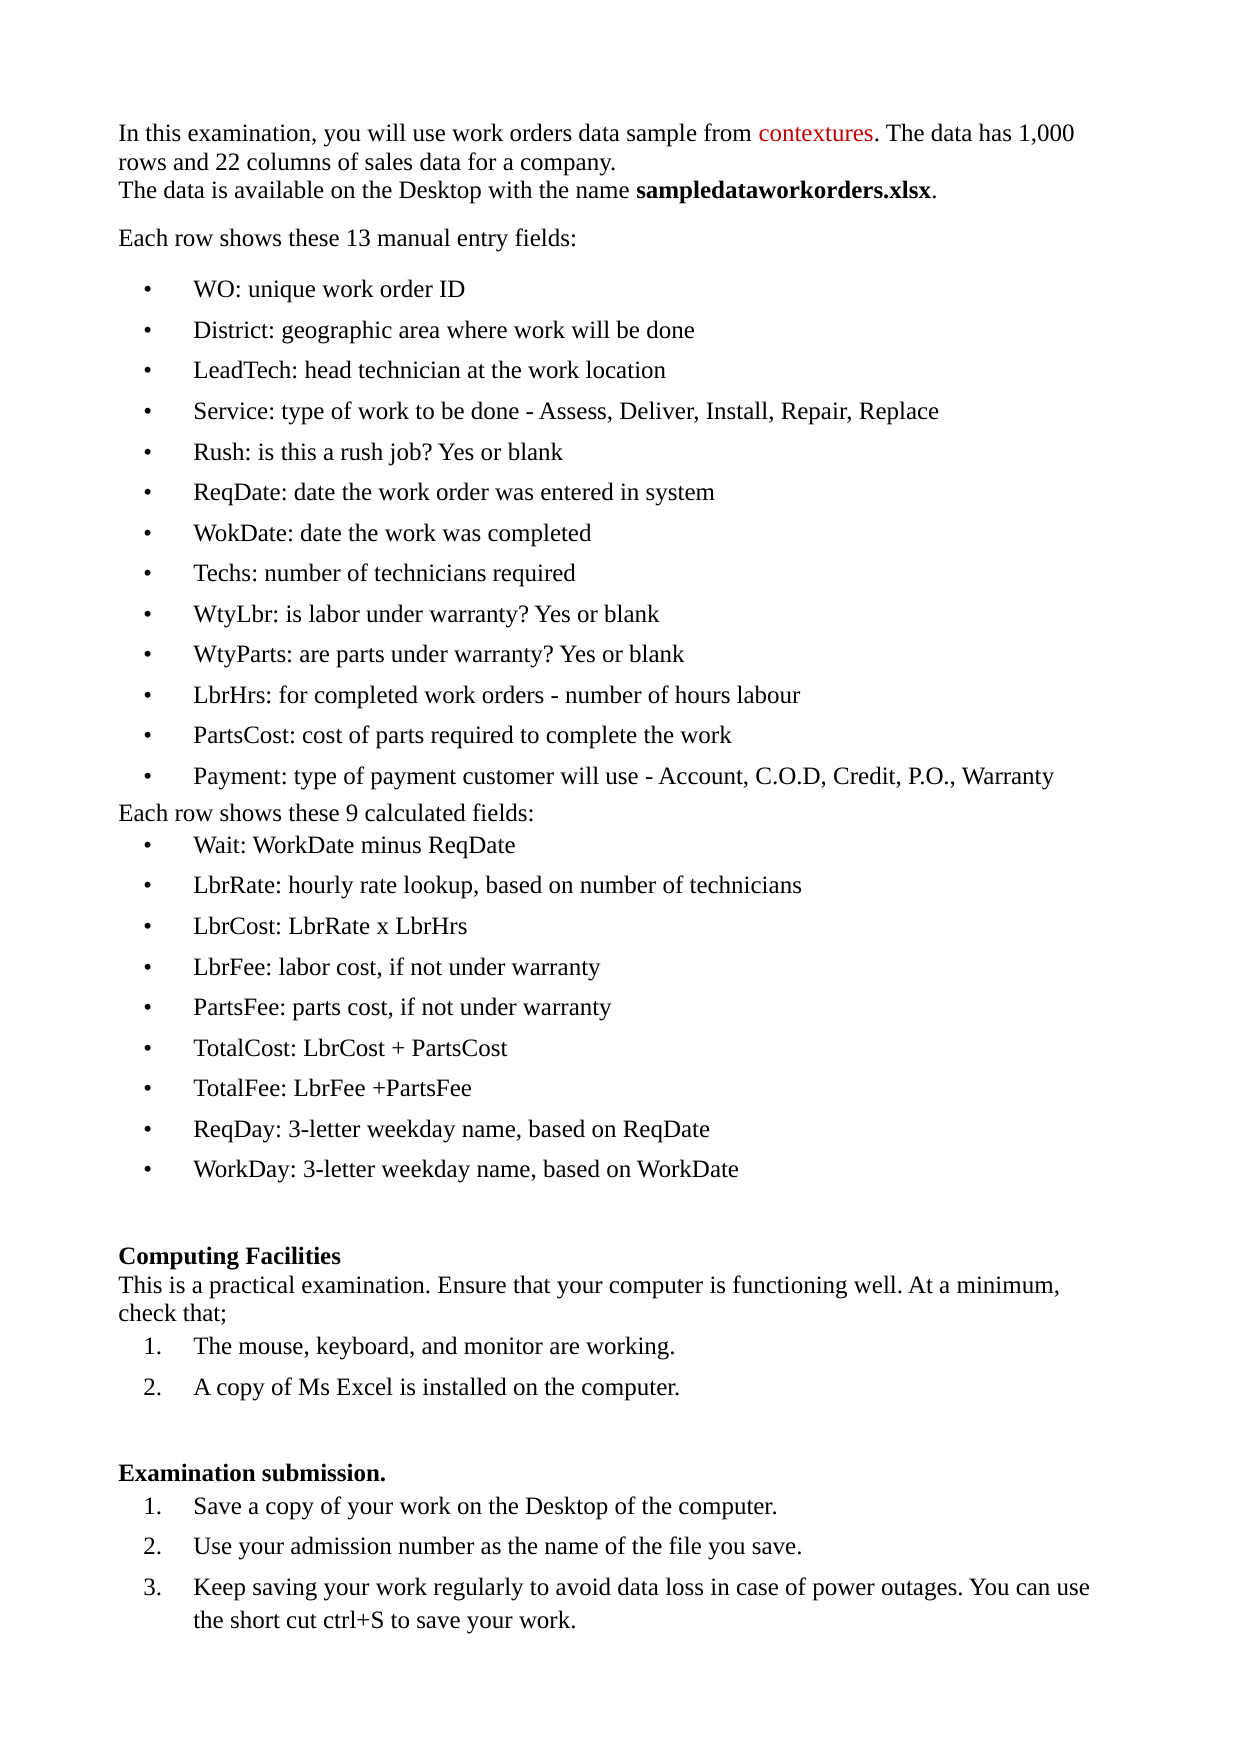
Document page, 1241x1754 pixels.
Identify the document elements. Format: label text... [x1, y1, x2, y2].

list LbrRate: hourly rate lookup, based on number of technicians [143, 871, 1122, 899]
list Payment: type of payment customer will use - Account, C.O.D, Credit, P.O., Warranty [143, 761, 1122, 789]
list LbrHrs: for completed work orders - number of hours labour [143, 680, 1122, 708]
list A copy of Ms Excel is installed on the computer. [143, 1372, 1122, 1400]
list Wait: WorkDate minus ReqDate [143, 830, 1122, 859]
text Each row shows these 9 calculated fields: [118, 798, 1122, 826]
list LbrCost: LbrRate x LbrHrs [143, 911, 1122, 940]
list Use your admission number as the name of the file you save. [143, 1531, 1122, 1560]
list WtyLbr: is labor under warranty? Yes or blank [143, 599, 1122, 627]
subtitle Examination submission. [118, 1458, 1122, 1487]
subtitle Computing Facilities [118, 1241, 1122, 1270]
list Service: type of work to be done - Assess, Deliver, Install, Repair, Replace [143, 396, 1122, 425]
list WO: unique work order ID [143, 274, 1122, 303]
list Techs: number of technicians required [143, 558, 1122, 587]
list TotalCost: LbrCost + PartsCost [143, 1033, 1122, 1061]
list ReqDay: 3-letter weekday name, based on ReqDate [143, 1114, 1122, 1142]
text In this examination, you will use work orders data sample from contextures. The data has 1,000 rows and 22 columns of sales data for a company. [118, 118, 1122, 176]
text Each row shows these 13 manual entry fields: [118, 223, 1122, 252]
list Save a copy of your work on the Desktop of the computer. [143, 1491, 1122, 1519]
list TotalFee: LbrFee +PartsFee [143, 1073, 1122, 1102]
list District: geographic area where work will be done [143, 315, 1122, 344]
list The mouse, keyboard, and monitor are working. [143, 1331, 1122, 1360]
list WtyParts: are parts under warranty? Yes or blank [143, 639, 1122, 668]
list Keep saving your work regularly to avoid data loss in case of power outages. You can use the short cut ctrl+S to save your work. [143, 1572, 1122, 1634]
list ReqDate: date the work order was entered in system [143, 477, 1122, 506]
list LeadTech: head technician at the work location [143, 356, 1122, 384]
list WokDate: date the work was completed [143, 518, 1122, 546]
list LbrFee: labor cost, if not under warranty [143, 952, 1122, 980]
list PartsFee: parts cost, if not under warranty [143, 992, 1122, 1021]
list PartsCost: cost of parts required to complete the work [143, 720, 1122, 749]
text This is a practical examination. Ensure that your computer is functioning well. At a minimum, check that; [118, 1270, 1122, 1327]
text The data is available on the Desktop with the name sampledataworkorders.xlsx. [118, 176, 1122, 204]
list WorkDay: 3-letter weekday name, based on WorkDate [143, 1154, 1122, 1183]
list Rush: is this a rush job? Yes or blank [143, 437, 1122, 465]
